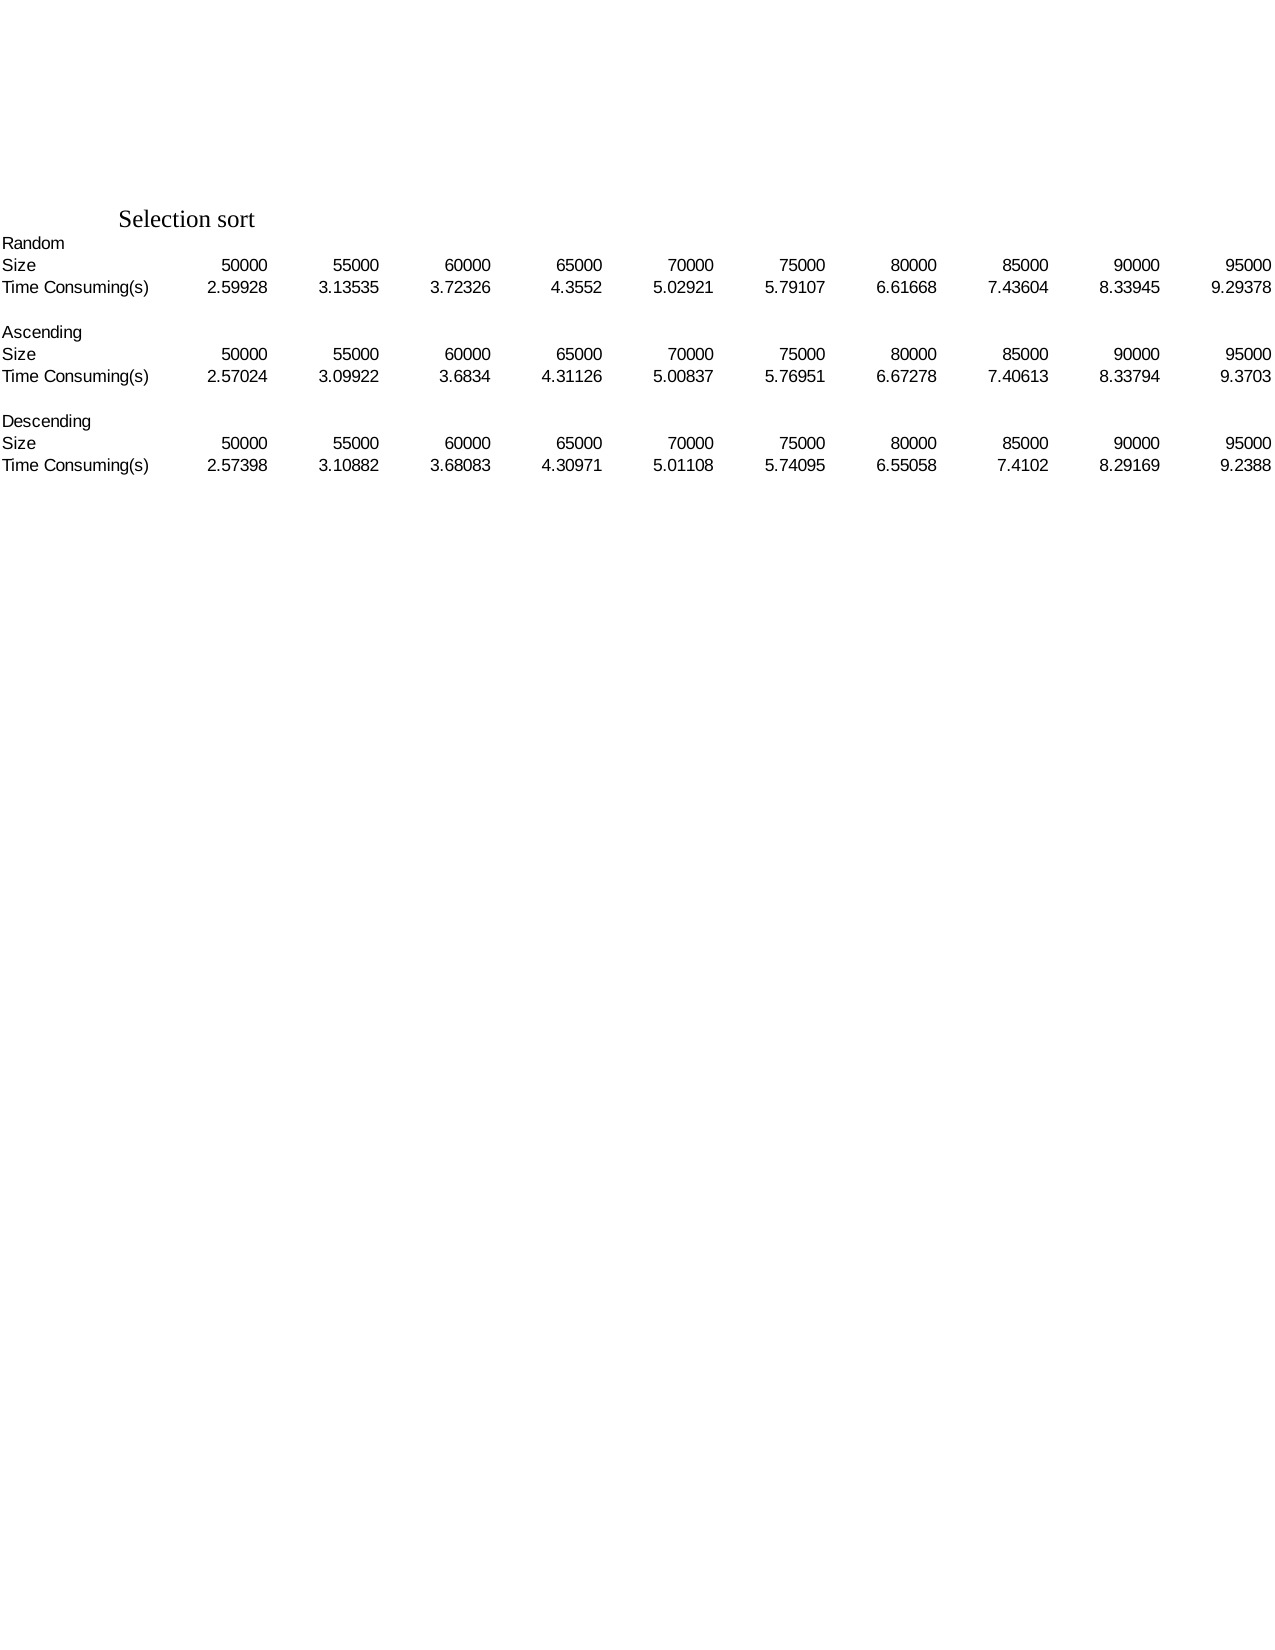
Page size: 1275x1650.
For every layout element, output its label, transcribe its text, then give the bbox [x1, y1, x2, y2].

text Selection sort [118, 204, 1157, 233]
